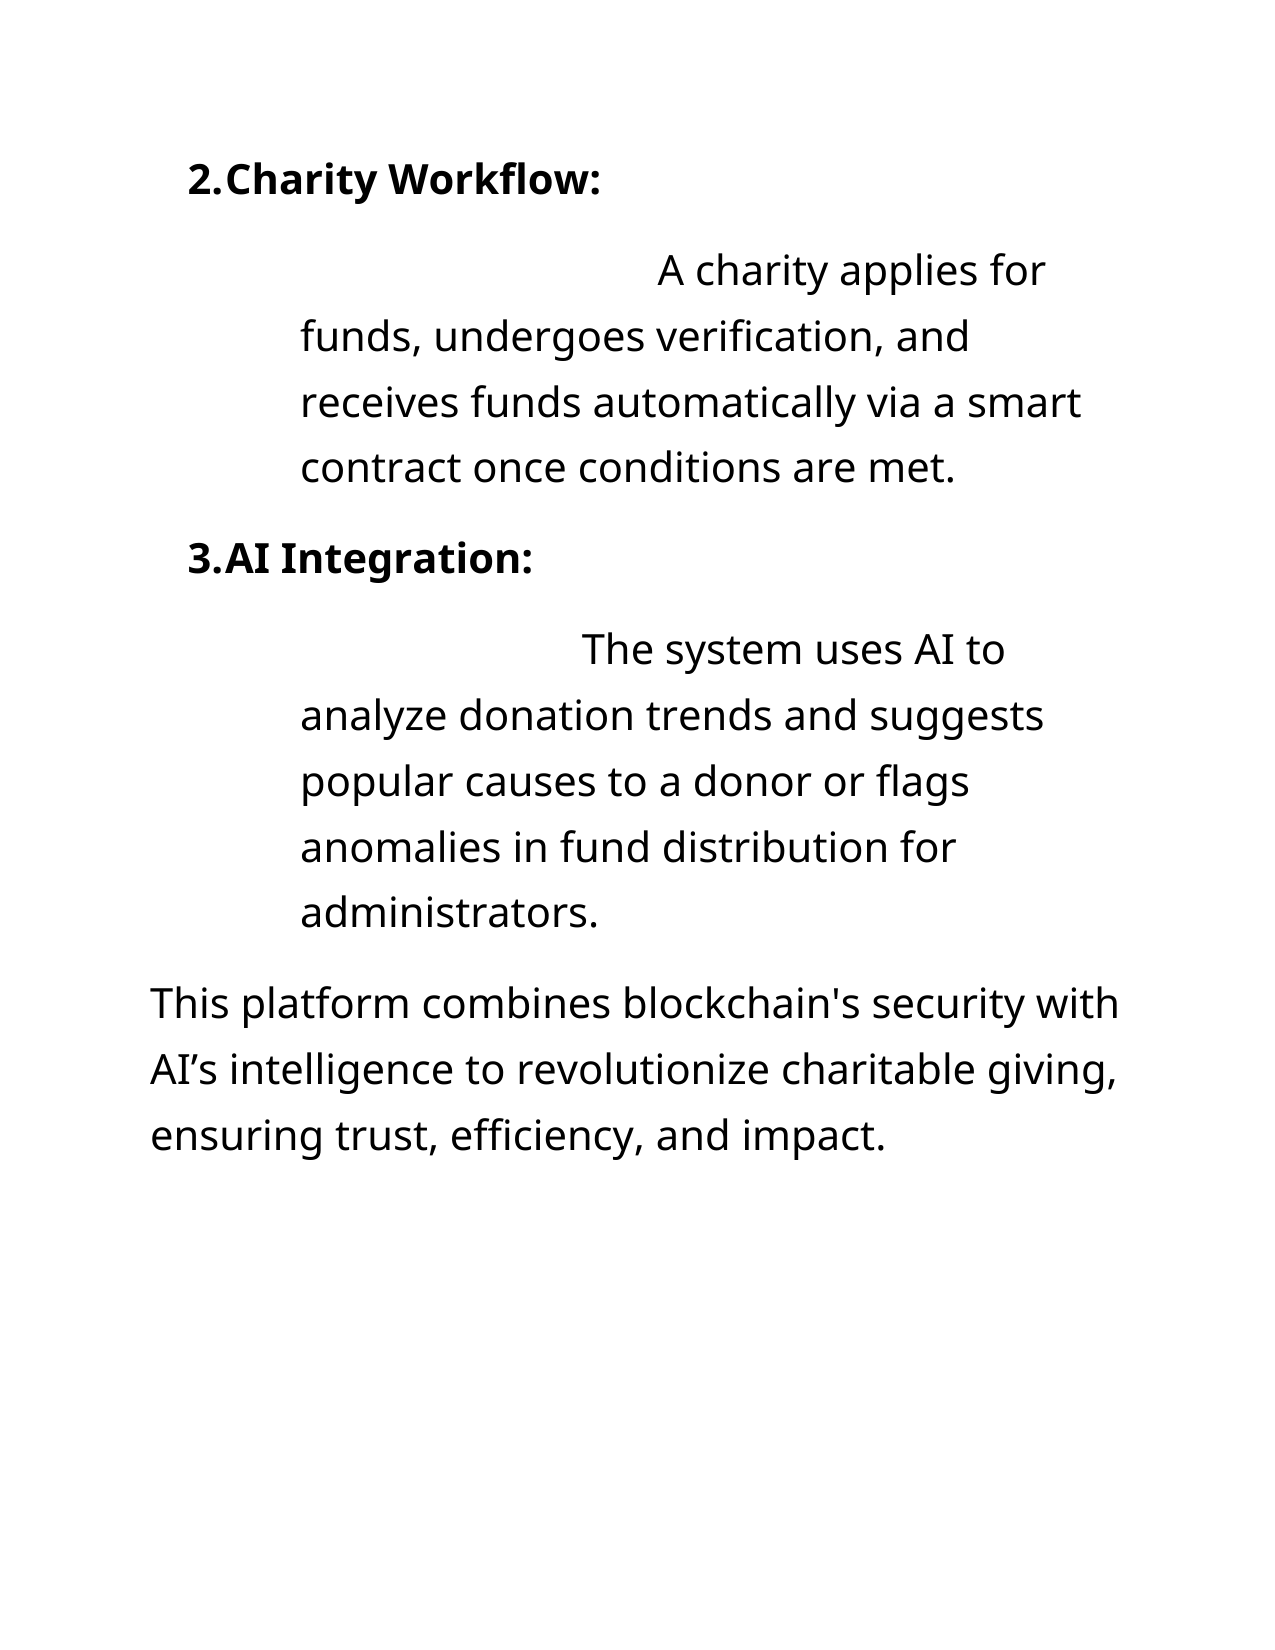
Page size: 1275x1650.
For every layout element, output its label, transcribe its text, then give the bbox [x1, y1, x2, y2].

list A charity applies for funds, undergoes verification, and receives funds automatically via a smart contract once conditions are met. [300, 241, 1125, 495]
list Charity Workflow: [187, 150, 1125, 207]
text This platform combines blockchain's security with AI’s intelligence to revolutionize charitable giving, ensuring trust, efficiency, and impact. [150, 974, 1125, 1163]
list The system uses AI to analyze donation trends and suggests popular causes to a donor or flags anomalies in fund distribution for administrators. [300, 620, 1125, 940]
list AI Integration: [187, 529, 1125, 586]
